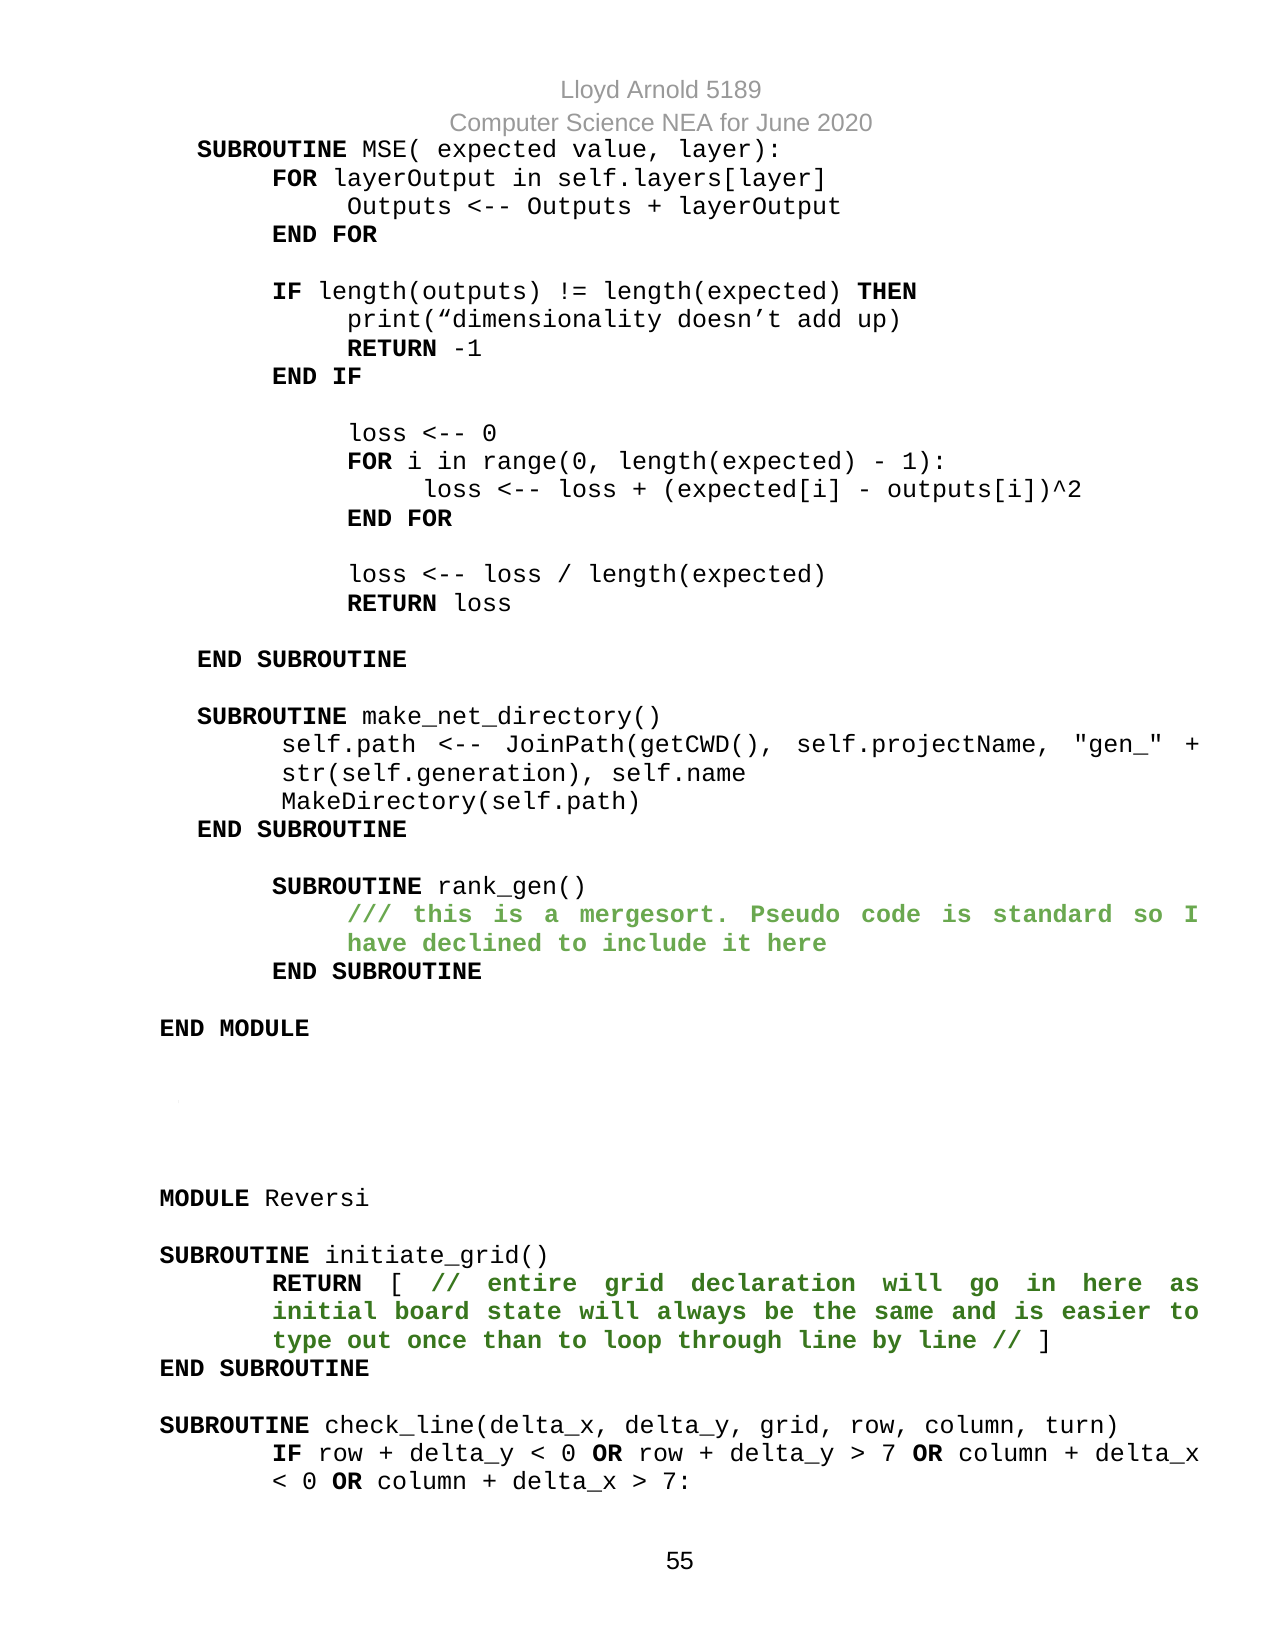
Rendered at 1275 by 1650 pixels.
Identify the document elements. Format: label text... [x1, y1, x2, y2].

text SUBROUTINE make_net_directory() [122, 703, 1200, 732]
text IF row + delta_y < 0 OR row + delta_y > 7 OR column + delta_x < 0 OR column + delta_x > 7: [272, 1441, 1200, 1497]
text Outputs <-- Outputs + layerOutput [197, 193, 1200, 222]
text /// this is a mergesort. Pseudo code is standard so I have declined to include it here [347, 902, 1200, 958]
text END SUBROUTINE [122, 958, 1200, 987]
text RETURN -1 [122, 335, 1200, 363]
text END SUBROUTINE [122, 817, 1200, 845]
text SUBROUTINE check_line(delta_x, delta_y, grid, row, column, turn) [122, 1412, 1200, 1441]
text IF length(outputs) != length(expected) THEN [122, 278, 1200, 307]
text END SUBROUTINE [122, 1356, 1200, 1384]
text print(“dimensionality doesn’t add up) [272, 307, 1200, 335]
text SUBROUTINE initiate_grid() [122, 1242, 1200, 1271]
text END MODULE [122, 1015, 1200, 1043]
text loss <-- loss + (expected[i] - outputs[i])^2 [122, 477, 1200, 505]
text MakeDirectory(self.path) [281, 788, 1200, 817]
text loss <-- 0 [122, 420, 1200, 448]
text RETURN [ // entire grid declaration will go in here as initial board state will always be the same and is easier to type out once than to loop through line by line // ] [272, 1271, 1200, 1356]
text END IF [122, 363, 1200, 392]
text END FOR [122, 222, 1200, 250]
text RETURN loss [122, 590, 1200, 618]
text END SUBROUTINE [122, 647, 1200, 675]
text FOR layerOutput in self.layers[layer] [122, 165, 1200, 193]
text SUBROUTINE rank_gen() [122, 873, 1200, 902]
text END FOR [122, 505, 1200, 533]
text SUBROUTINE MSE( expected value, layer): [122, 137, 1200, 165]
text MODULE Reversi [122, 1186, 1200, 1214]
text loss <-- loss / length(expected) [122, 562, 1200, 590]
text self.path <-- JoinPath(getCWD(), self.projectName, "gen_" + str(self.generation), self.name [281, 732, 1200, 788]
text FOR i in range(0, length(expected) - 1): [122, 448, 1200, 477]
